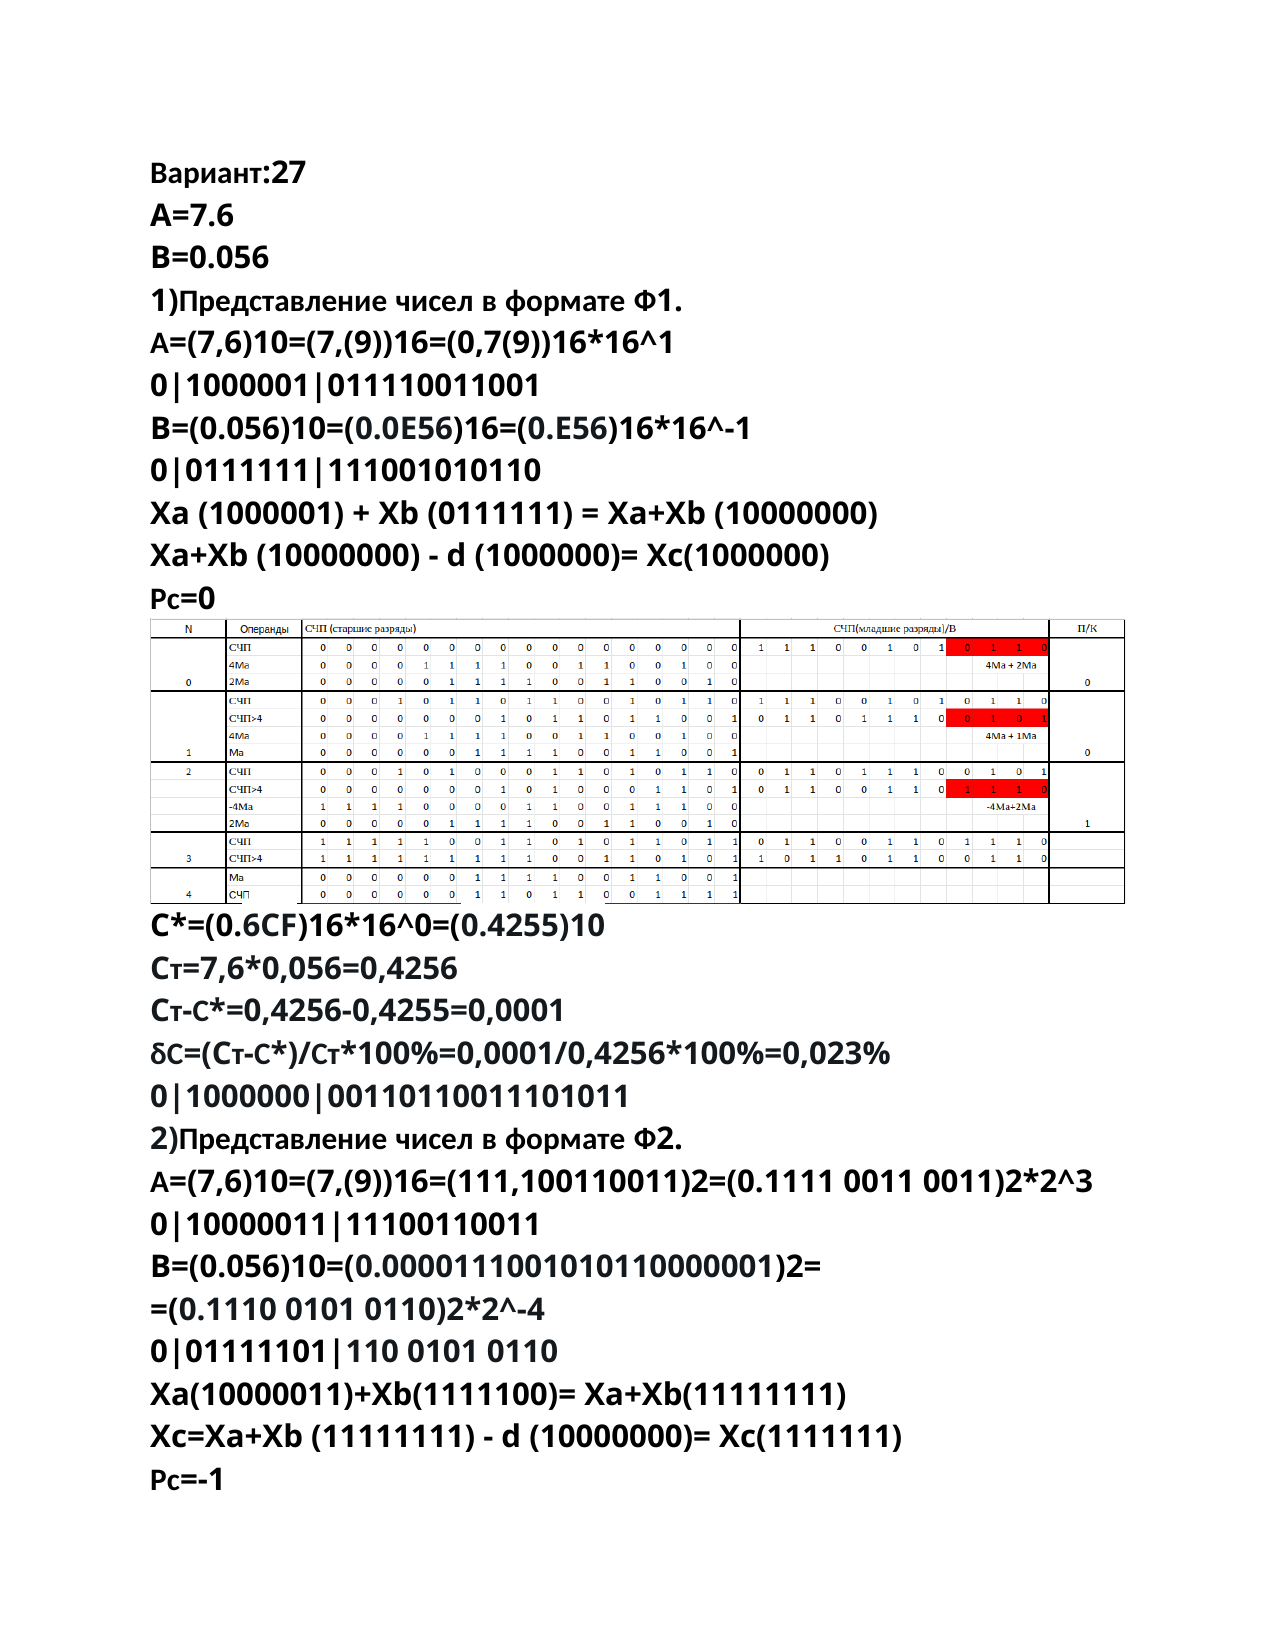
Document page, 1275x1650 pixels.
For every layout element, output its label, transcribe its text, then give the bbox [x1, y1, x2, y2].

text Вариант:27 [150, 150, 1125, 193]
text Cт-С*=0,4256-0,4255=0,0001 [150, 988, 1125, 1031]
text C*=(0.6CF)16*16^0=(0.4255)10 [150, 904, 1125, 946]
text 0|01111101|110 0101 0110 [150, 1329, 1125, 1372]
text 0|0111111|111001010110 [150, 448, 1125, 491]
text А=(7,6)10=(7,(9))16=(111,100110011)2=(0.1111 0011 0011)2*2^3 [150, 1159, 1125, 1201]
text 0|10000011|11100110011 [150, 1201, 1125, 1244]
text B=(0.056)10=(0.0000111001010110000001)2= [150, 1244, 1125, 1287]
text Рс=-1 [150, 1457, 1125, 1500]
text A=7.6 [150, 193, 1125, 235]
text B=(0.056)10=(0.0E56)16=(0.E56)16*16^-1 [150, 406, 1125, 448]
text 1)Представление чисел в формате Ф1. [150, 278, 1125, 320]
text Xa (1000001) + Xb (0111111) = Xa+Xb (10000000) [150, 491, 1125, 533]
text B=0.056 [150, 235, 1125, 278]
text Xa+Xb (10000000) - d (1000000)= Xc(1000000) [150, 533, 1125, 576]
text δС=(Cт-С*)/Ст*100%=0,0001/0,4256*100%=0,023% [150, 1031, 1125, 1074]
text Cт=7,6*0,056=0,4256 [150, 946, 1125, 988]
text А=(7,6)10=(7,(9))16=(0,7(9))16*16^1 [150, 320, 1125, 363]
text =(0.1110 0101 0110)2*2^-4 [150, 1287, 1125, 1329]
text Xa(10000011)+Xb(1111100)= Xa+Xb(11111111) [150, 1372, 1125, 1414]
text 2)Представление чисел в формате Ф2. [150, 1116, 1125, 1159]
text Xc=Xa+Xb (11111111) - d (10000000)= Xc(1111111) [150, 1414, 1125, 1457]
text 0|1000001|011110011001 [150, 363, 1125, 406]
text Рс=0 [150, 576, 1125, 618]
text 0|1000000|00110110011101011 [150, 1074, 1125, 1116]
